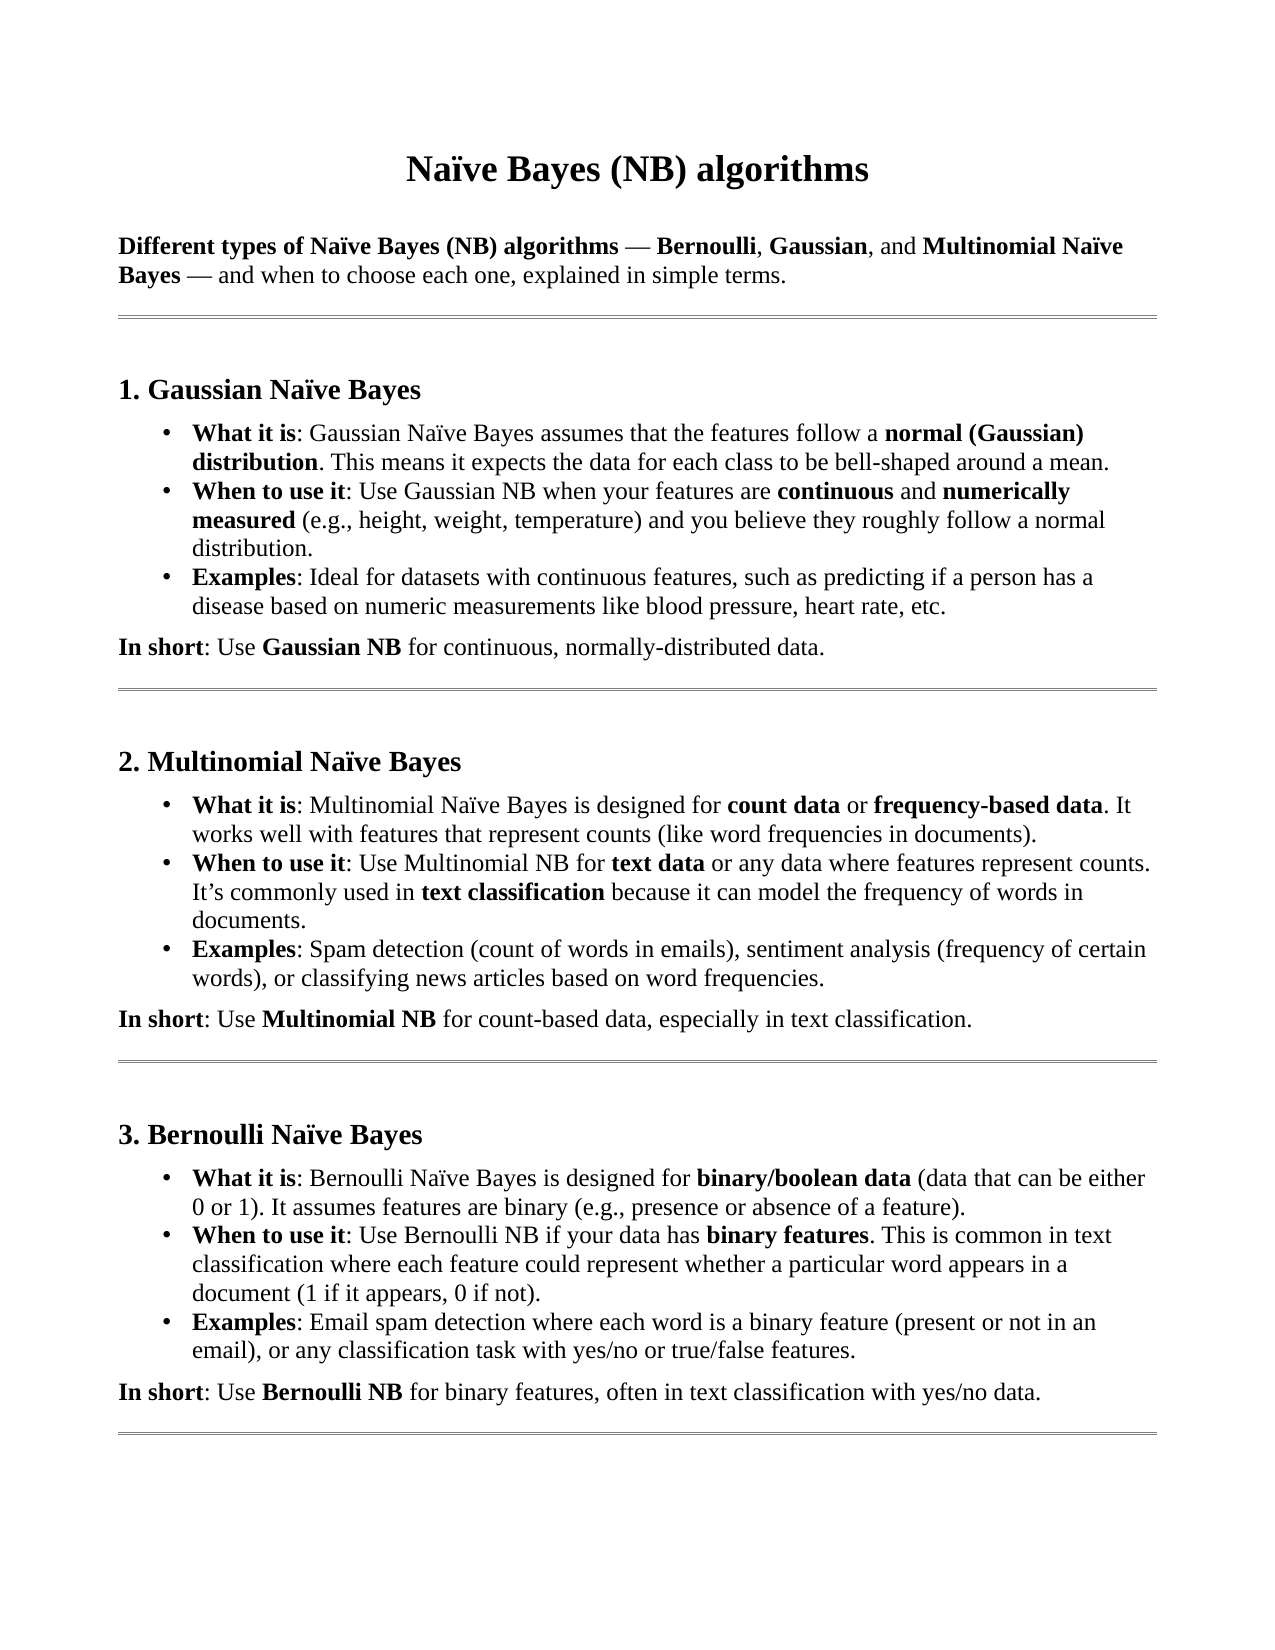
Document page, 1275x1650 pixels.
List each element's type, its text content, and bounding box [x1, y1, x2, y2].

text In short: Use Gaussian NB for continuous, normally-distributed data. [118, 632, 1157, 661]
text In short: Use Bernoulli NB for binary features, often in text classification with yes/no data. [118, 1377, 1157, 1405]
subtitle 3. Bernoulli Naïve Bayes [118, 1117, 1157, 1150]
list Examples: Email spam detection where each word is a binary feature (present or not in an email), or any classification task with yes/no or true/false features. [162, 1307, 1157, 1364]
list What it is: Gaussian Naïve Bayes assumes that the features follow a normal (Gaussian) distribution. This means it expects the data for each class to be bell-shaped around a mean. [162, 418, 1157, 476]
text Naïve Bayes (NB) algorithms [118, 147, 1157, 190]
list What it is: Bernoulli Naïve Bayes is designed for binary/boolean data (data that can be either 0 or 1). It assumes features are binary (e.g., presence or absence of a feature). [162, 1163, 1157, 1220]
list When to use it: Use Gaussian NB when your features are continuous and numerically measured (e.g., height, weight, temperature) and you believe they roughly follow a normal distribution. [162, 476, 1157, 562]
list When to use it: Use Bernoulli NB if your data has binary features. This is common in text classification where each feature could represent whether a particular word appears in a document (1 if it appears, 0 if not). [162, 1220, 1157, 1307]
list Examples: Spam detection (count of words in emails), sentiment analysis (frequency of certain words), or classifying news articles based on word frequencies. [162, 934, 1157, 992]
list Examples: Ideal for datasets with continuous features, such as predicting if a person has a disease based on numeric measurements like blood pressure, heart rate, etc. [162, 562, 1157, 620]
list What it is: Multinomial Naïve Bayes is designed for count data or frequency-based data. It works well with features that represent counts (like word frequencies in documents). [162, 791, 1157, 848]
text In short: Use Multinomial NB for count-based data, especially in text classification. [118, 1004, 1157, 1033]
subtitle 2. Multinomial Naïve Bayes [118, 744, 1157, 778]
subtitle 1. Gaussian Naïve Bayes [118, 372, 1157, 406]
text Different types of Naïve Bayes (NB) algorithms — Bernoulli, Gaussian, and Multinomial Naïve Bayes — and when to choose each one, explained in simple terms. [118, 231, 1157, 289]
list When to use it: Use Multinomial NB for text data or any data where features represent counts. It’s commonly used in text classification because it can model the frequency of words in documents. [162, 848, 1157, 934]
